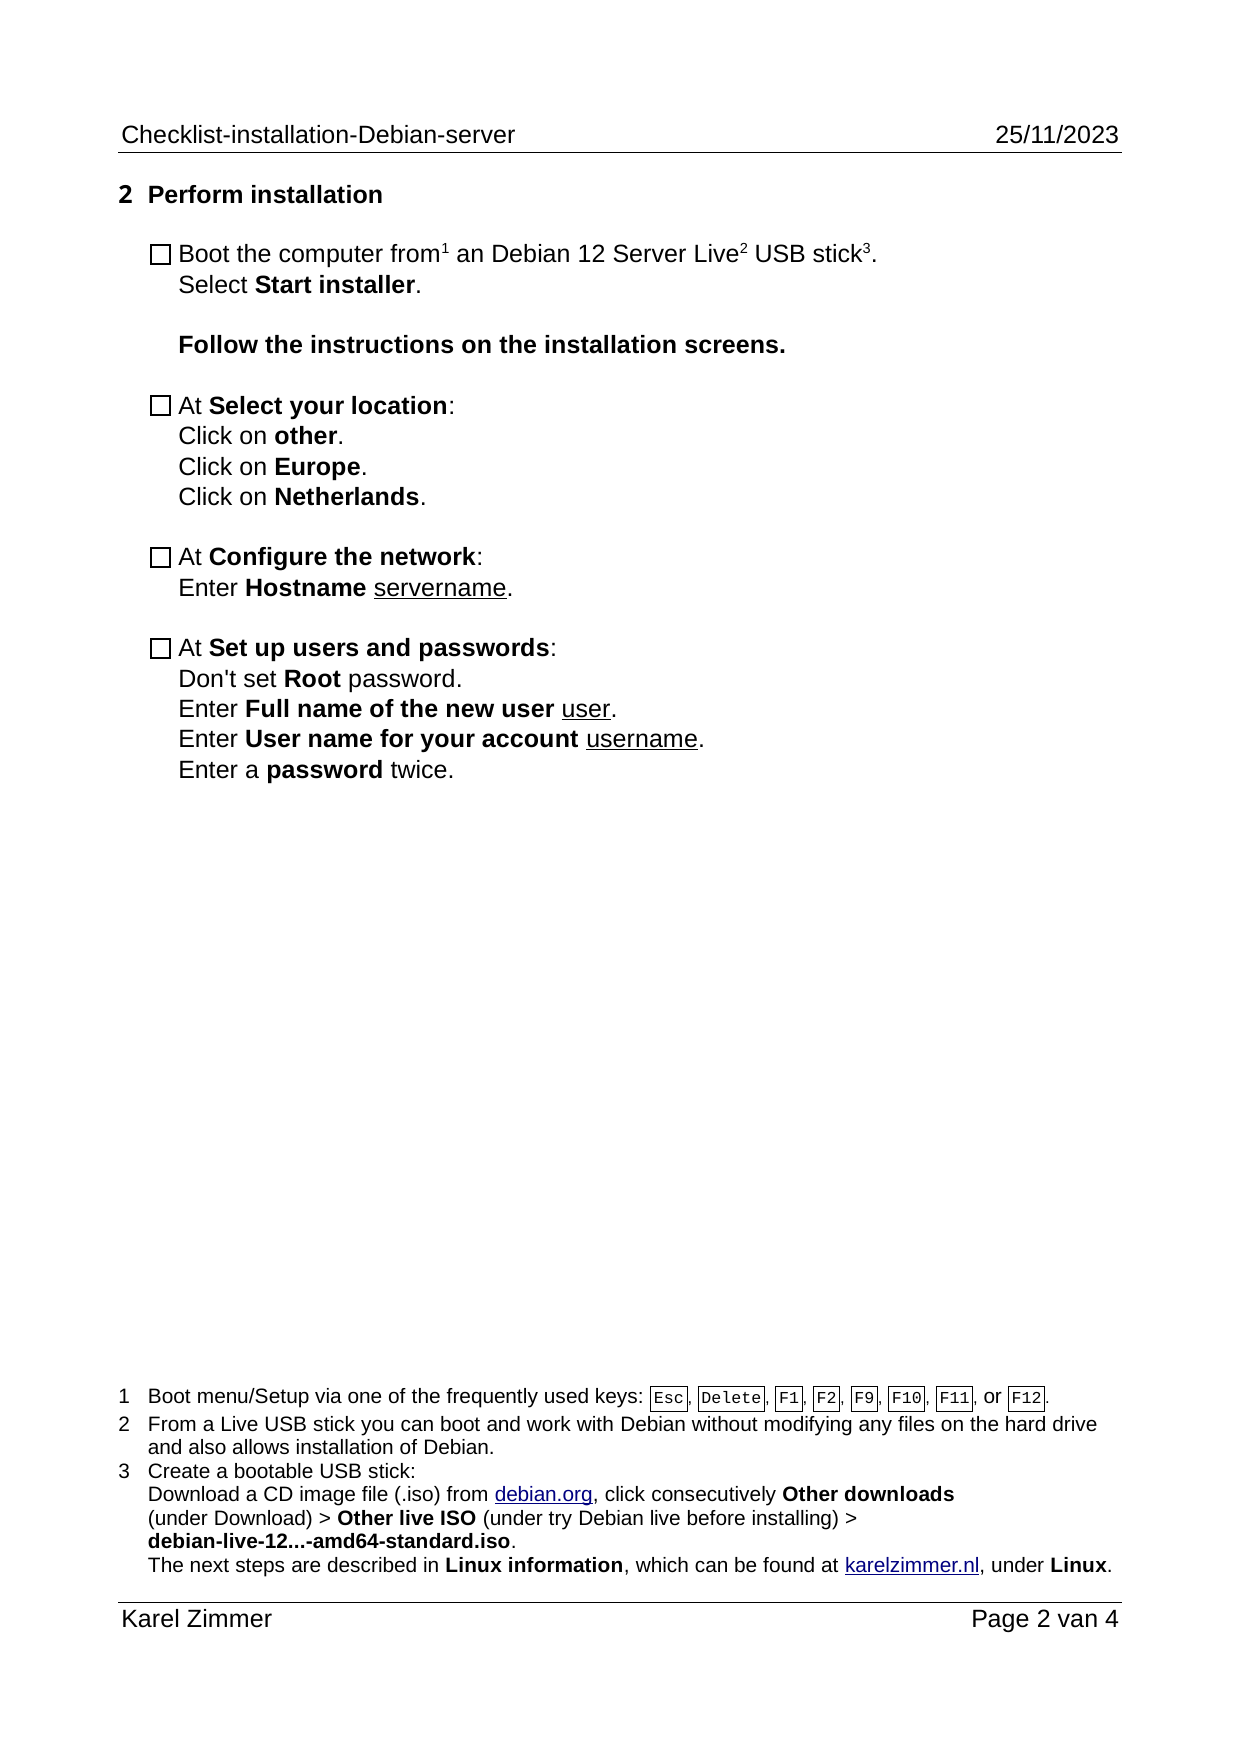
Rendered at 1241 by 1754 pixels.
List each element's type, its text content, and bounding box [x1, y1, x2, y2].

table_cell [142, 724, 177, 754]
table_cell Enter Hostname servername. [177, 573, 1122, 603]
table_cell Follow the instructions on the installation screens. [177, 330, 1122, 360]
table_cell [124, 542, 142, 572]
table_cell [177, 512, 1122, 542]
list Perform installation [118, 177, 1122, 211]
table_cell [177, 603, 1122, 633]
table_cell [124, 300, 142, 330]
table_cell Enter Full name of the new user USER. [177, 694, 1122, 724]
table_cell Enter a password twice. [177, 754, 1122, 785]
table_cell [142, 542, 177, 572]
table_cell [124, 573, 142, 603]
table_cell [124, 330, 142, 360]
table_cell [177, 300, 1122, 330]
table_cell [124, 269, 142, 300]
table_cell [142, 360, 177, 391]
table_cell Click on other. [177, 421, 1122, 451]
table_cell [142, 421, 177, 451]
table_cell [124, 694, 142, 724]
table_cell Click on Europe. [177, 451, 1122, 482]
table_header [142, 239, 177, 269]
table_cell [124, 360, 142, 391]
table_header Boot the computer from an Debian 12 Server Live USB stick. [177, 239, 1122, 269]
table_cell [124, 724, 142, 754]
table_cell Click on Netherlands. [177, 482, 1122, 512]
table_cell [142, 694, 177, 724]
table_cell [124, 421, 142, 451]
table_cell [124, 633, 142, 663]
table_cell [142, 754, 177, 785]
table_cell [142, 269, 177, 300]
table_cell [124, 754, 142, 785]
table_cell [124, 391, 142, 421]
table_cell Enter User name for your account USERname. [177, 724, 1122, 754]
table_cell At Configure the network: [177, 542, 1122, 572]
table_cell [142, 573, 177, 603]
table_cell [142, 300, 177, 330]
table_cell [142, 633, 177, 663]
table_cell At Set up users and passwords: [177, 633, 1122, 663]
table_cell [124, 512, 142, 542]
table_cell [142, 512, 177, 542]
table_cell [124, 603, 142, 633]
table_cell [177, 360, 1122, 391]
table_cell [124, 664, 142, 694]
table_cell [142, 330, 177, 360]
table_cell [142, 482, 177, 512]
table_cell [142, 391, 177, 421]
table_cell Don't set Root password. [177, 664, 1122, 694]
table_cell [142, 664, 177, 694]
table_cell At Select your location: [177, 391, 1122, 421]
table_cell Select Start installer. [177, 269, 1122, 300]
table_header [124, 239, 142, 269]
table_cell [124, 482, 142, 512]
table_cell [142, 603, 177, 633]
table_cell [142, 451, 177, 482]
table_cell [124, 451, 142, 482]
